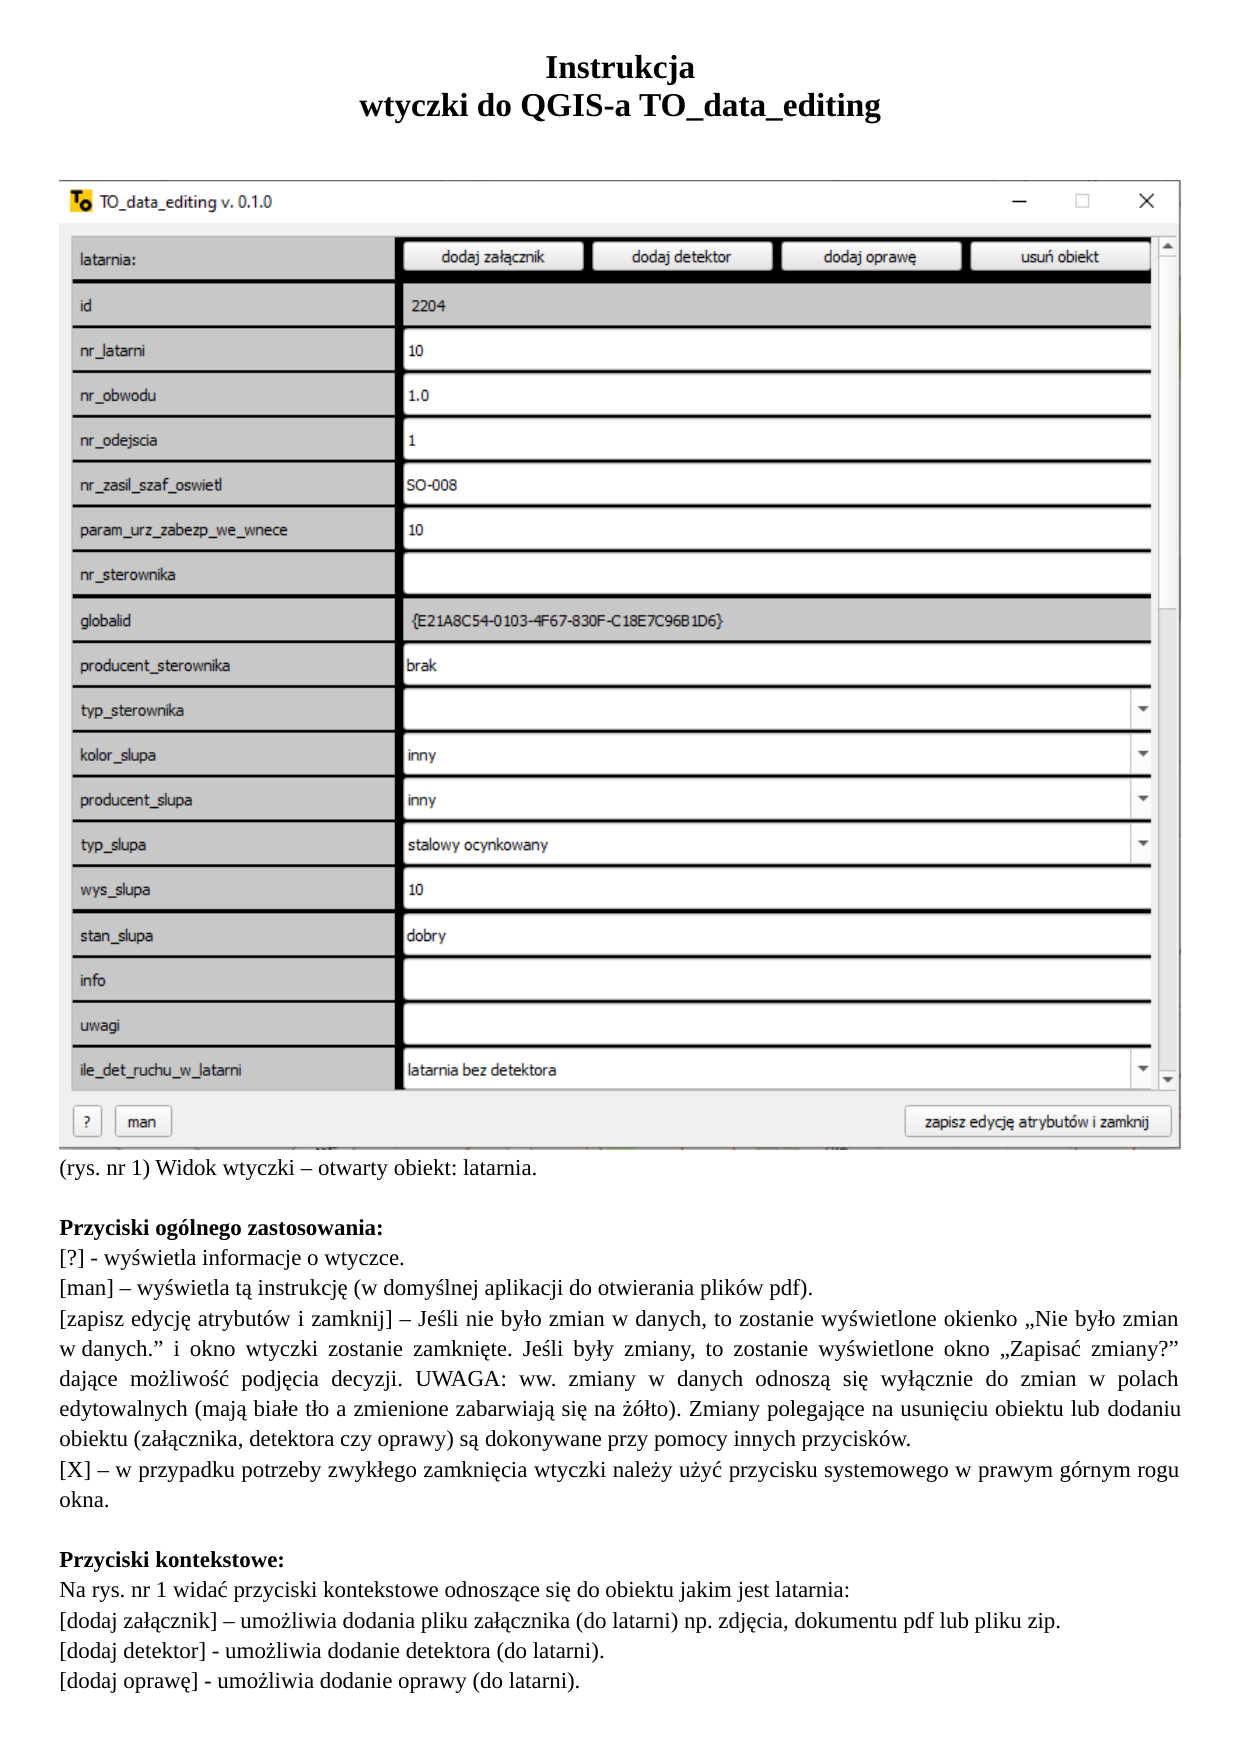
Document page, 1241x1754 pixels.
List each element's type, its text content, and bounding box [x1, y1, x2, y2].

text [X] – w przypadku potrzeby zwykłego zamknięcia wtyczki należy użyć przycisku systemowego w prawym górnym rogu okna. [59, 1456, 1181, 1512]
text Na rys. nr 1 widać przyciski kontekstowe odnoszące się do obiektu jakim jest latarnia: [59, 1576, 1181, 1603]
text (rys. nr 1) Widok wtyczki – otwarty obiekt: latarnia. [59, 1150, 1181, 1180]
text [zapisz edycję atrybutów i zamknij] – Jeśli nie było zmian w danych, to zostanie wyświetlone okienko „Nie było zmian w danych.” i okno wtyczki zostanie zamknięte. Jeśli były zmiany, to zostanie wyświetlone okno „Zapisać zmiany?” dające możliwość podjęcia decyzji. UWAGA: ww. zmiany w danych odnoszą się wyłącznie do zmian w polach edytowalnych (mają białe tło a zmienione zabarwiają się na żółto). Zmiany polegające na usunięciu obiektu lub dodaniu obiektu (załącznika, detektora czy oprawy) są dokonywane przy pomocy innych przycisków. [59, 1304, 1181, 1452]
text [dodaj oprawę] - umożliwia dodanie oprawy (do latarni). [59, 1667, 1181, 1693]
text Przyciski ogólnego zastosowania: [59, 1214, 1181, 1240]
text Przyciski kontekstowe: [59, 1546, 1181, 1573]
text [dodaj detektor] - umożliwia dodanie detektora (do latarni). [59, 1637, 1181, 1663]
picture [59, 180, 1182, 1150]
text [dodaj załącznik] – umożliwia dodania pliku załącznika (do latarni) np. zdjęcia, dokumentu pdf lub pliku zip. [59, 1607, 1181, 1633]
text [?] - wyświetla informacje o wtyczce. [59, 1244, 1181, 1271]
text [man] – wyświetla tą instrukcję (w domyślnej aplikacji do otwierania plików pdf). [59, 1274, 1181, 1301]
text Instrukcja [59, 47, 1181, 85]
text wtyczki do QGIS-a TO_data_editing [59, 85, 1181, 123]
